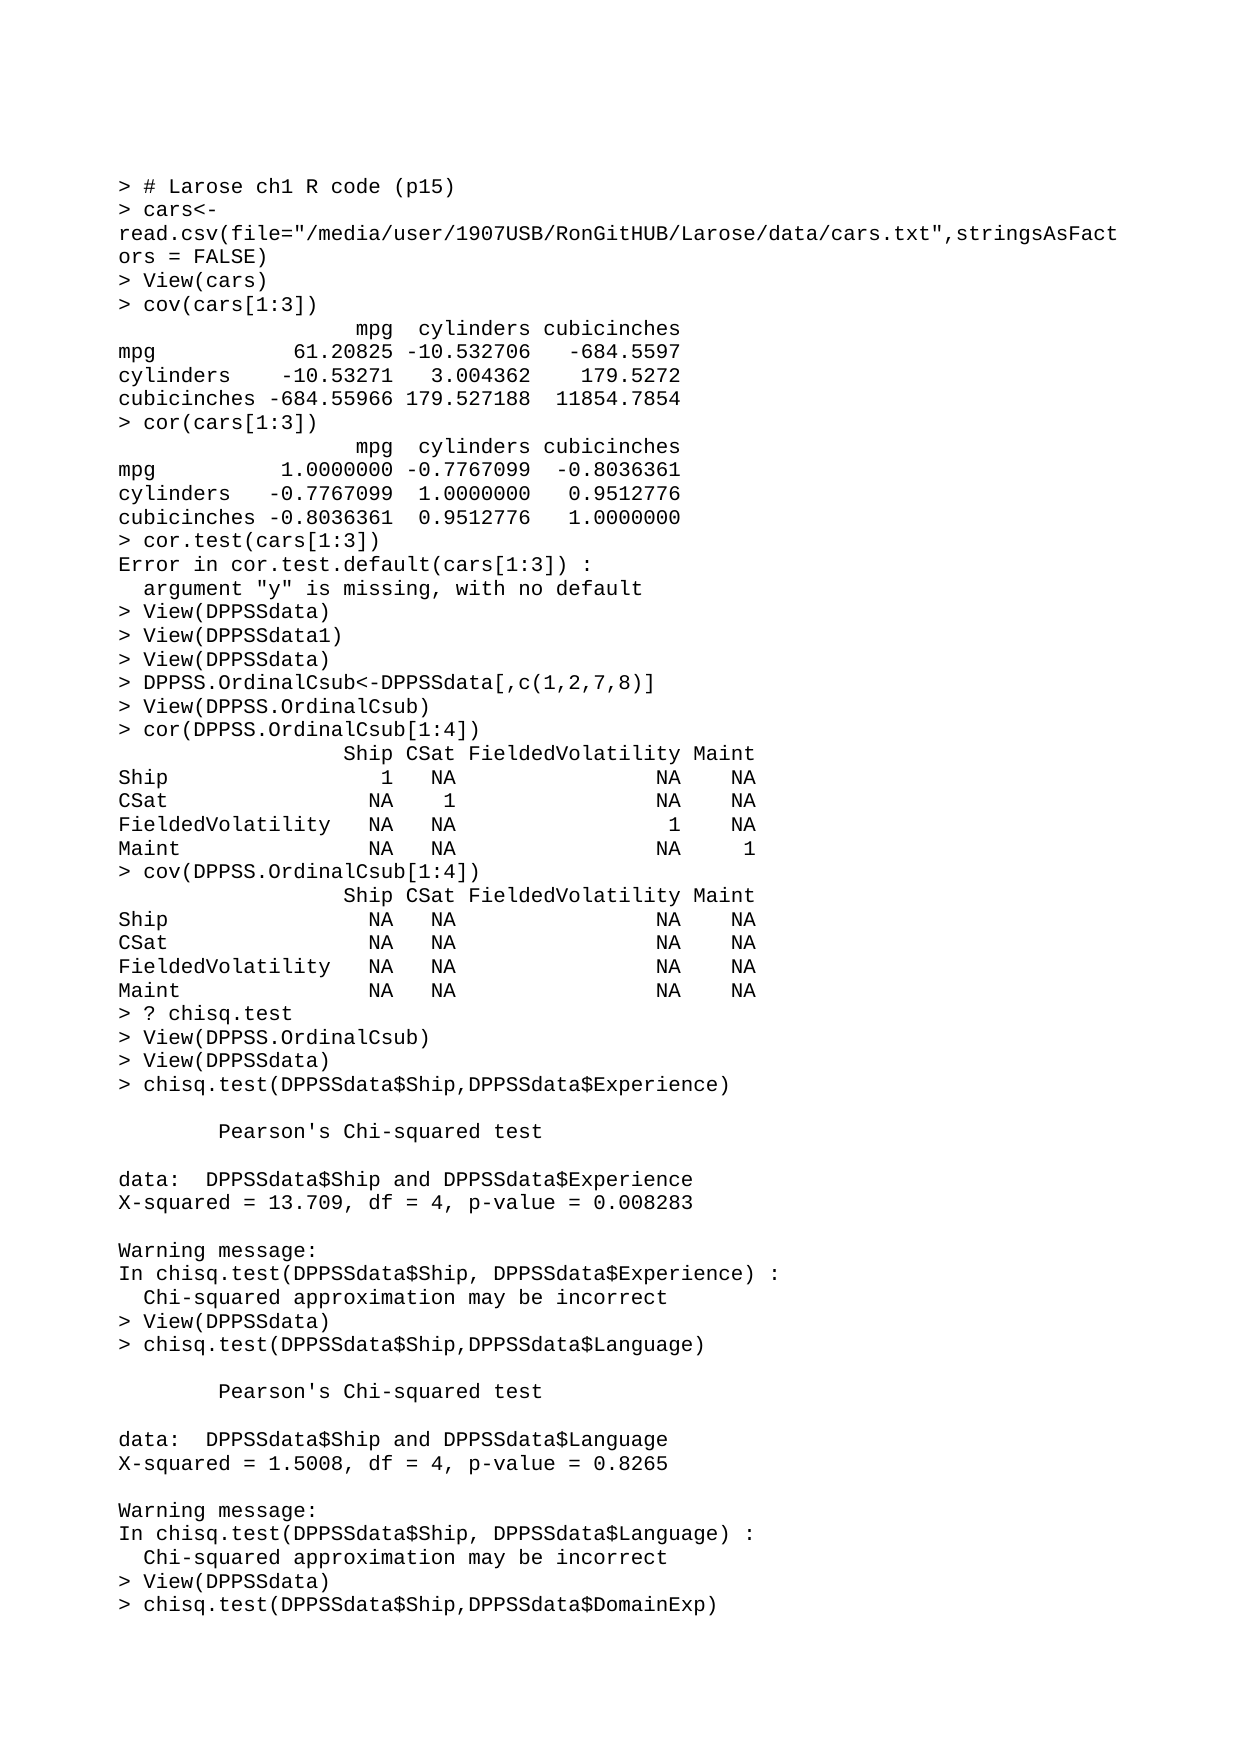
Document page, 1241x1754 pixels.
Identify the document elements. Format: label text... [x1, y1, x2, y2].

text argument "y" is missing, with no default [118, 578, 1122, 601]
text > cor(cars[1:3]) [118, 412, 1122, 436]
text Chi-squared approximation may be incorrect [118, 1287, 1122, 1311]
text mpg cylinders cubicinches [118, 317, 1122, 341]
text > ? chisq.test [118, 1003, 1122, 1027]
text Maint NA NA NA NA [118, 979, 1122, 1003]
text mpg 1.0000000 -0.7767099 -0.8036361 [118, 459, 1122, 483]
text Pearson's Chi-squared test [118, 1382, 1122, 1405]
text CSat NA 1 NA NA [118, 790, 1122, 814]
text data: DPPSSdata$Ship and DPPSSdata$Language [118, 1429, 1122, 1452]
text data: DPPSSdata$Ship and DPPSSdata$Experience [118, 1169, 1122, 1192]
text > cor.test(cars[1:3]) [118, 530, 1122, 554]
text > View(DPPSS.OrdinalCsub) [118, 1027, 1122, 1051]
text > View(cars) [118, 270, 1122, 294]
text cubicinches -0.8036361 0.9512776 1.0000000 [118, 507, 1122, 530]
text cylinders -10.53271 3.004362 179.5272 [118, 365, 1122, 388]
text Ship CSat FieldedVolatility Maint [118, 885, 1122, 909]
text Error in cor.test.default(cars[1:3]) : [118, 554, 1122, 578]
text > cov(DPPSS.OrdinalCsub[1:4]) [118, 861, 1122, 885]
text > View(DPPSSdata) [118, 1051, 1122, 1074]
text Maint NA NA NA 1 [118, 838, 1122, 861]
text X-squared = 1.5008, df = 4, p-value = 0.8265 [118, 1452, 1122, 1476]
text In chisq.test(DPPSSdata$Ship, DPPSSdata$Experience) : [118, 1263, 1122, 1287]
text cylinders -0.7767099 1.0000000 0.9512776 [118, 483, 1122, 507]
text > View(DPPSSdata1) [118, 625, 1122, 648]
text mpg cylinders cubicinches [118, 436, 1122, 459]
text Ship CSat FieldedVolatility Maint [118, 743, 1122, 767]
text > View(DPPSSdata) [118, 648, 1122, 672]
text Ship 1 NA NA NA [118, 767, 1122, 790]
text Warning message: [118, 1500, 1122, 1523]
text cubicinches -684.55966 179.527188 11854.7854 [118, 388, 1122, 412]
text In chisq.test(DPPSSdata$Ship, DPPSSdata$Language) : [118, 1523, 1122, 1547]
text Warning message: [118, 1240, 1122, 1263]
text Chi-squared approximation may be incorrect [118, 1547, 1122, 1571]
text > View(DPPSSdata) [118, 601, 1122, 625]
text Ship NA NA NA NA [118, 909, 1122, 932]
text > cars<- read.csv(file="/media/user/1907USB/RonGitHUB/Larose/data/cars.txt",stringsAsFactors = FALSE) [118, 199, 1122, 270]
text > View(DPPSSdata) [118, 1571, 1122, 1594]
text > chisq.test(DPPSSdata$Ship,DPPSSdata$Experience) [118, 1074, 1122, 1098]
text FieldedVolatility NA NA NA NA [118, 956, 1122, 979]
text > chisq.test(DPPSSdata$Ship,DPPSSdata$DomainExp) [118, 1594, 1122, 1618]
text X-squared = 13.709, df = 4, p-value = 0.008283 [118, 1192, 1122, 1216]
text CSat NA NA NA NA [118, 932, 1122, 956]
text > View(DPPSSdata) [118, 1311, 1122, 1334]
text > # Larose ch1 R code (p15) [118, 176, 1122, 199]
text > View(DPPSS.OrdinalCsub) [118, 696, 1122, 719]
text mpg 61.20825 -10.532706 -684.5597 [118, 341, 1122, 365]
text > cov(cars[1:3]) [118, 294, 1122, 317]
text > cor(DPPSS.OrdinalCsub[1:4]) [118, 719, 1122, 743]
text > DPPSS.OrdinalCsub<-DPPSSdata[,c(1,2,7,8)] [118, 672, 1122, 696]
text > chisq.test(DPPSSdata$Ship,DPPSSdata$Language) [118, 1334, 1122, 1358]
text Pearson's Chi-squared test [118, 1121, 1122, 1145]
text FieldedVolatility NA NA 1 NA [118, 814, 1122, 838]
